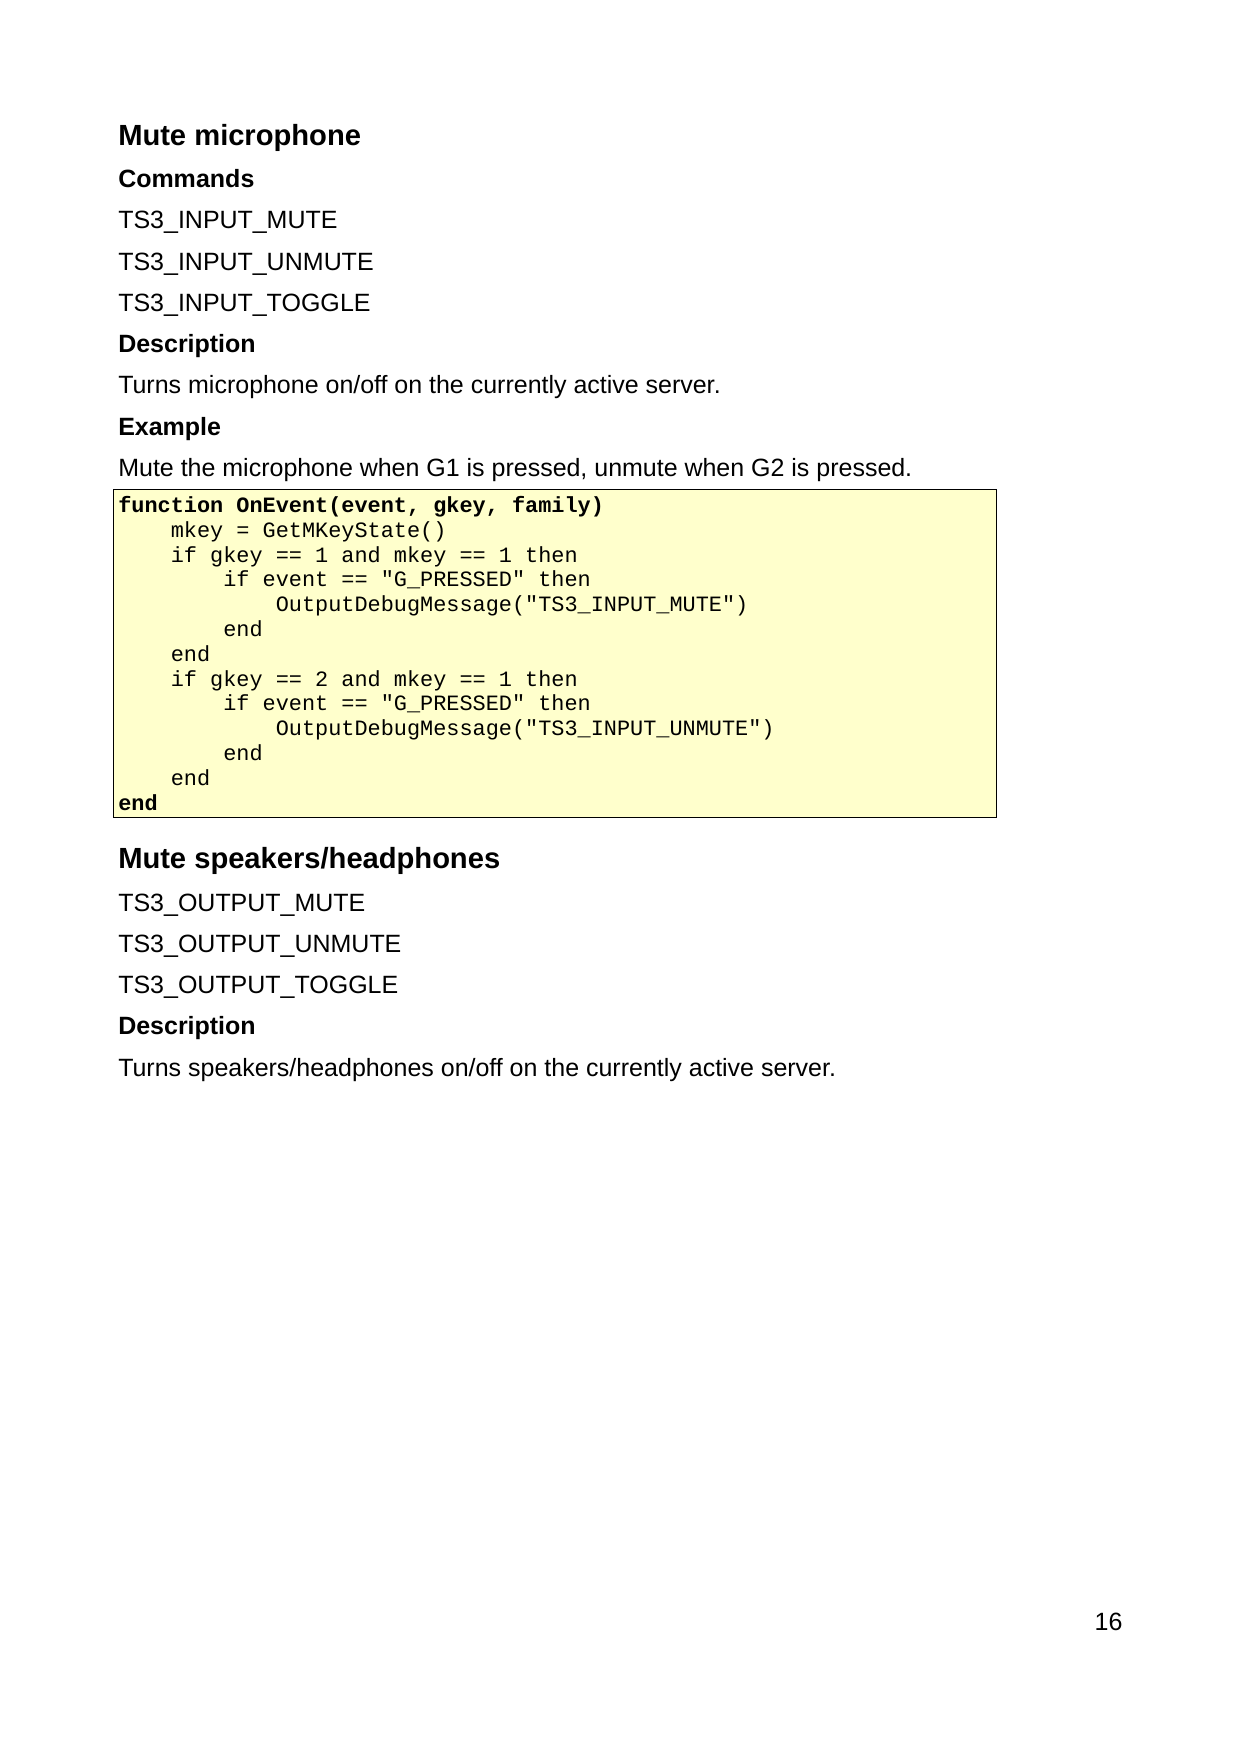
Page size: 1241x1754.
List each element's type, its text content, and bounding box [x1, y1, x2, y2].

text if gkey == 1 and mkey == 1 then [997, 544, 1122, 568]
text end [997, 792, 1122, 816]
subtitle Mute speakers/headphones [118, 841, 1122, 875]
text if event == "G_PRESSED" then [997, 692, 1122, 717]
text OutputDebugMessage("TS3_INPUT_UNMUTE") [997, 717, 1122, 742]
text TS3_INPUT_TOGGLE [118, 288, 1122, 317]
text end [997, 618, 1122, 643]
text Example [118, 412, 1122, 440]
text Commands [118, 164, 1122, 193]
text TS3_INPUT_UNMUTE [118, 247, 1122, 275]
text end [997, 643, 1122, 668]
text end [997, 767, 1122, 792]
text TS3_OUTPUT_MUTE [118, 887, 1122, 916]
text TS3_OUTPUT_TOGGLE [118, 970, 1122, 999]
text Turns speakers/headphones on/off on the currently active server. [118, 1052, 1122, 1081]
subtitle Mute microphone [118, 118, 1122, 152]
text OutputDebugMessage("TS3_INPUT_MUTE") [997, 593, 1122, 618]
text end [997, 742, 1122, 767]
text Turns microphone on/off on the currently active server. [118, 370, 1122, 399]
text TS3_INPUT_MUTE [118, 205, 1122, 234]
text if event == "G_PRESSED" then [997, 568, 1122, 593]
text Description [118, 1011, 1122, 1040]
text Description [118, 329, 1122, 358]
text mkey = GetMKeyState() [997, 519, 1122, 544]
text Mute the microphone when G1 is pressed, unmute when G2 is pressed. [118, 453, 1122, 482]
text TS3_OUTPUT_UNMUTE [118, 929, 1122, 957]
text if gkey == 2 and mkey == 1 then [997, 668, 1122, 692]
text function OnEvent(event, gkey, family) [997, 494, 1122, 519]
